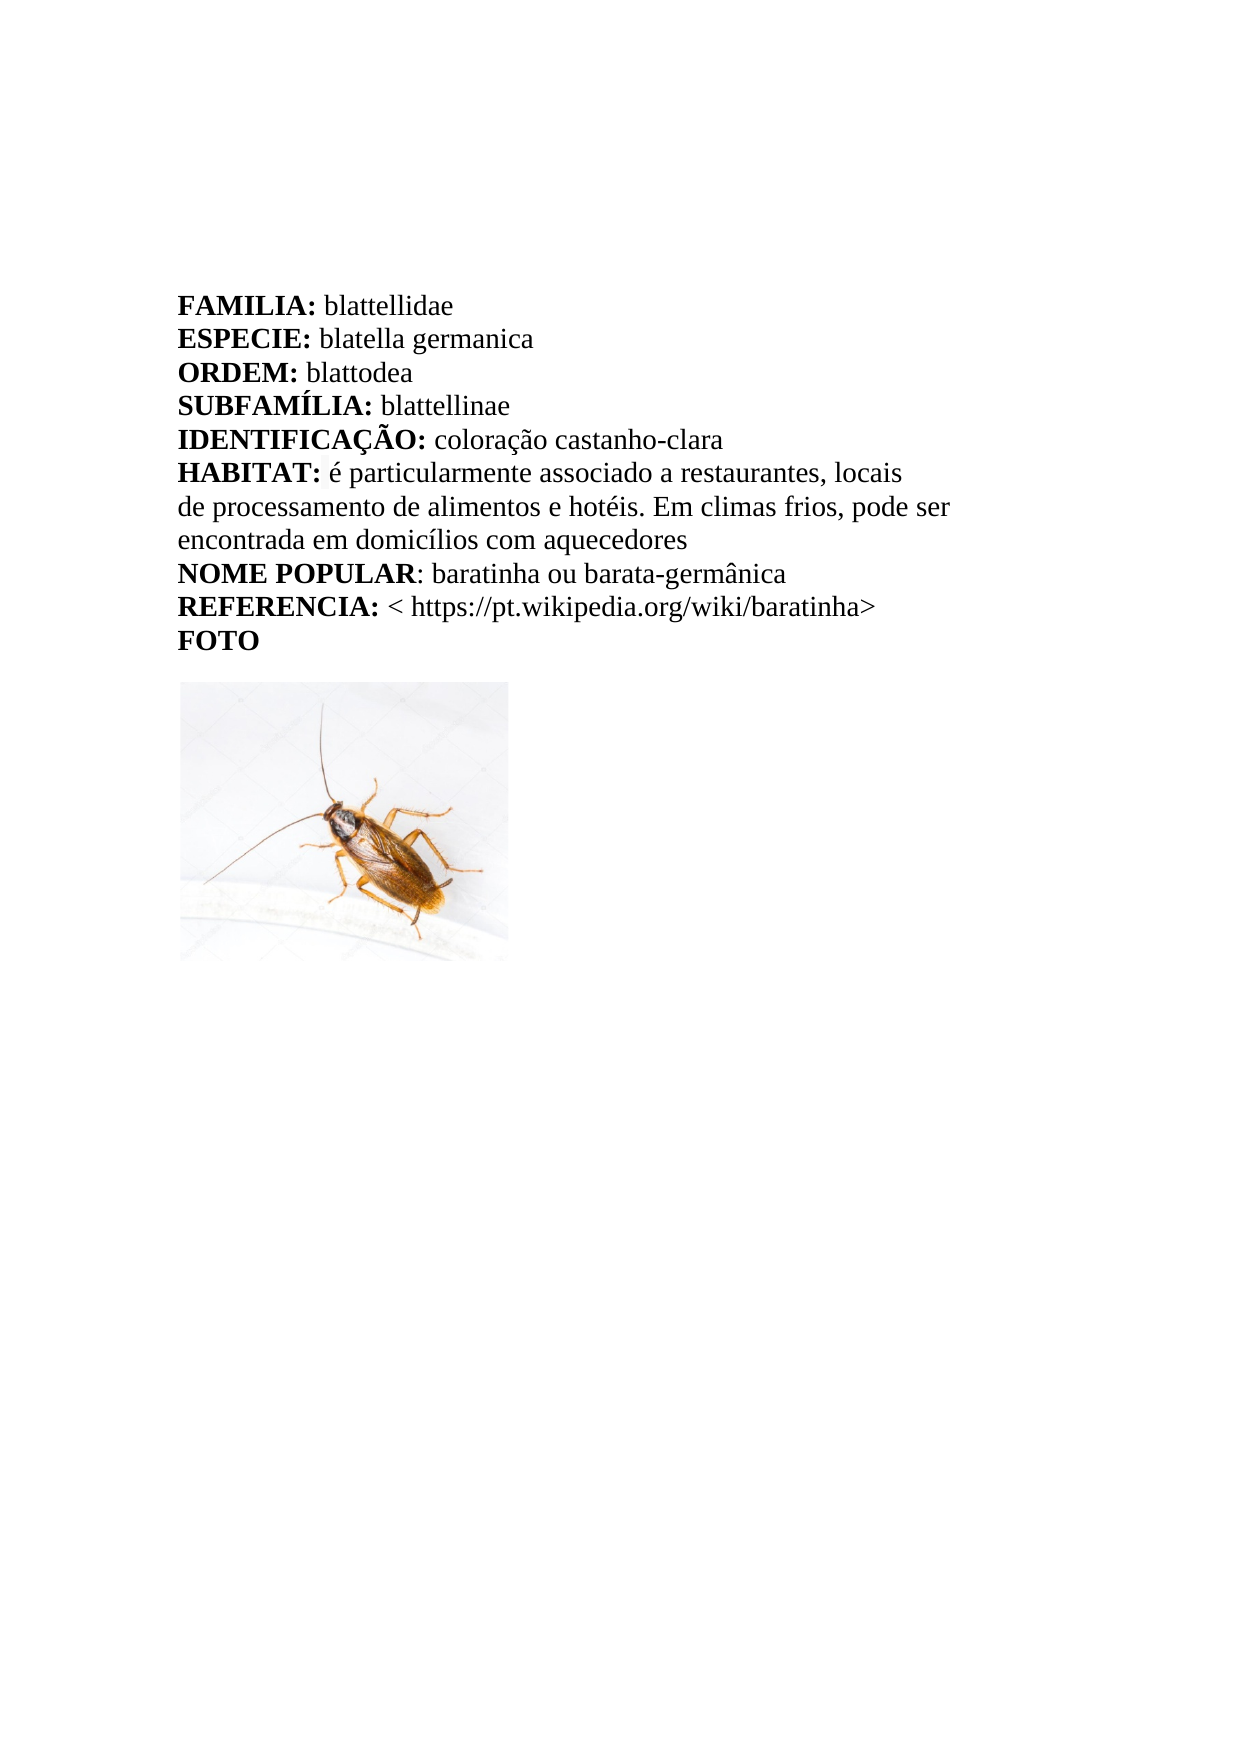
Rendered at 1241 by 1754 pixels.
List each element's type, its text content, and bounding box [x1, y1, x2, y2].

text ORDEM: blattodea [177, 355, 1063, 388]
text ESPECIE: blatella germanica [177, 321, 1063, 355]
text FOTO [177, 623, 1063, 657]
text REFERENCIA: < https://pt.wikipedia.org/wiki/baratinha> [177, 589, 1063, 623]
picture [180, 682, 509, 961]
text HABITAT: é particularmente associado a restaurantes, locais de processamento de alimentos e hotéis. Em climas frios, pode ser encontrada em domicílios com aquecedores [177, 455, 1063, 556]
text SUBFAMÍLIA: blattellinae [177, 388, 1063, 422]
text NOME POPULAR: baratinha ou barata-germânica [177, 556, 1063, 589]
text IDENTIFICAÇÃO: coloração castanho-clara [177, 422, 1063, 455]
text FAMILIA: blattellidae [177, 288, 1063, 321]
